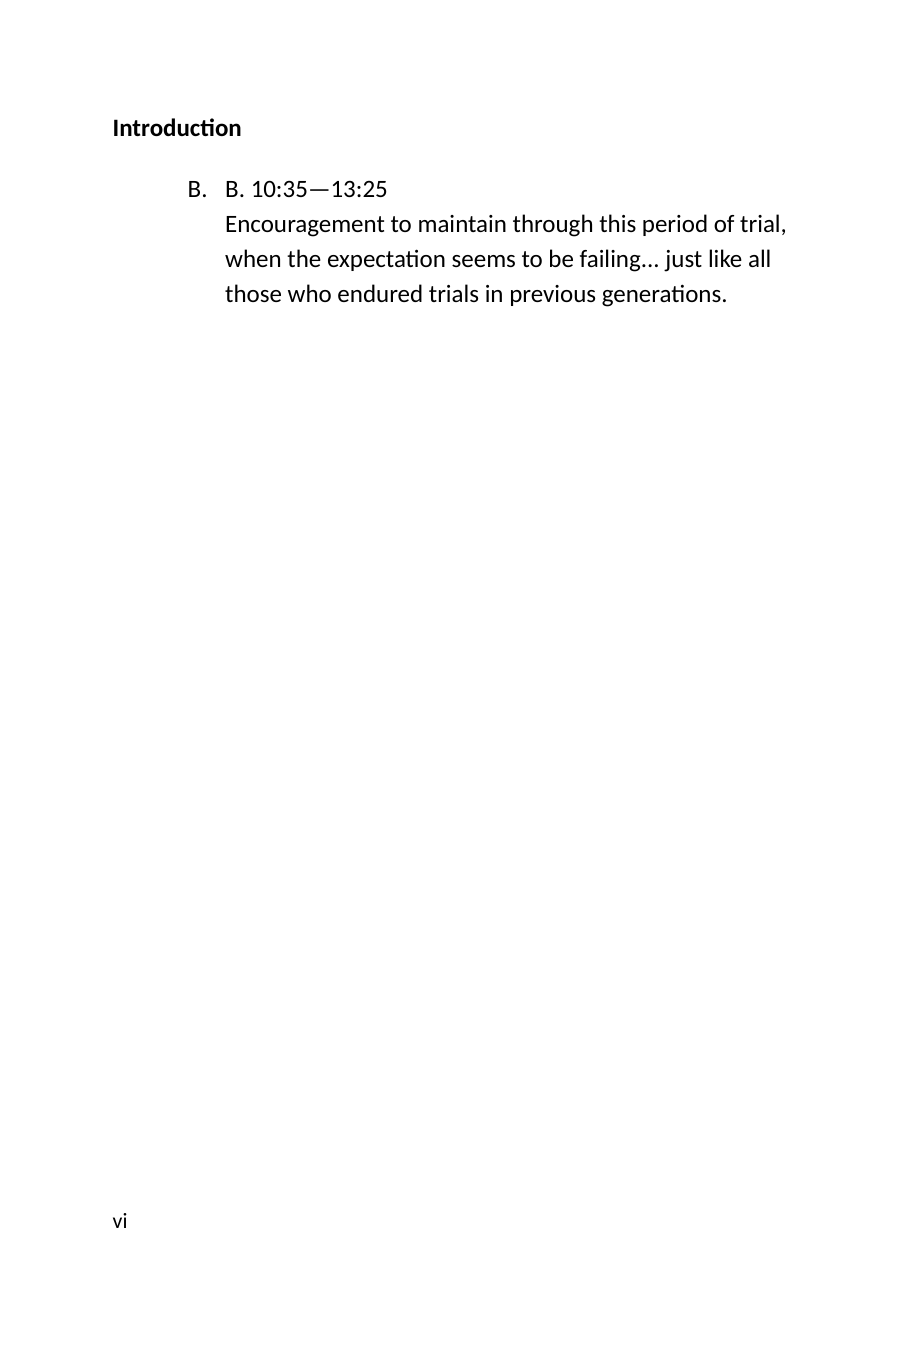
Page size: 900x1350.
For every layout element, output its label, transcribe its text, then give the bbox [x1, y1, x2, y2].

list B. 10:35—13:25 Encouragement to maintain through this period of trial, when the expectation seems to be failing... just like all those who endured trials in previous generations. [187, 173, 787, 308]
